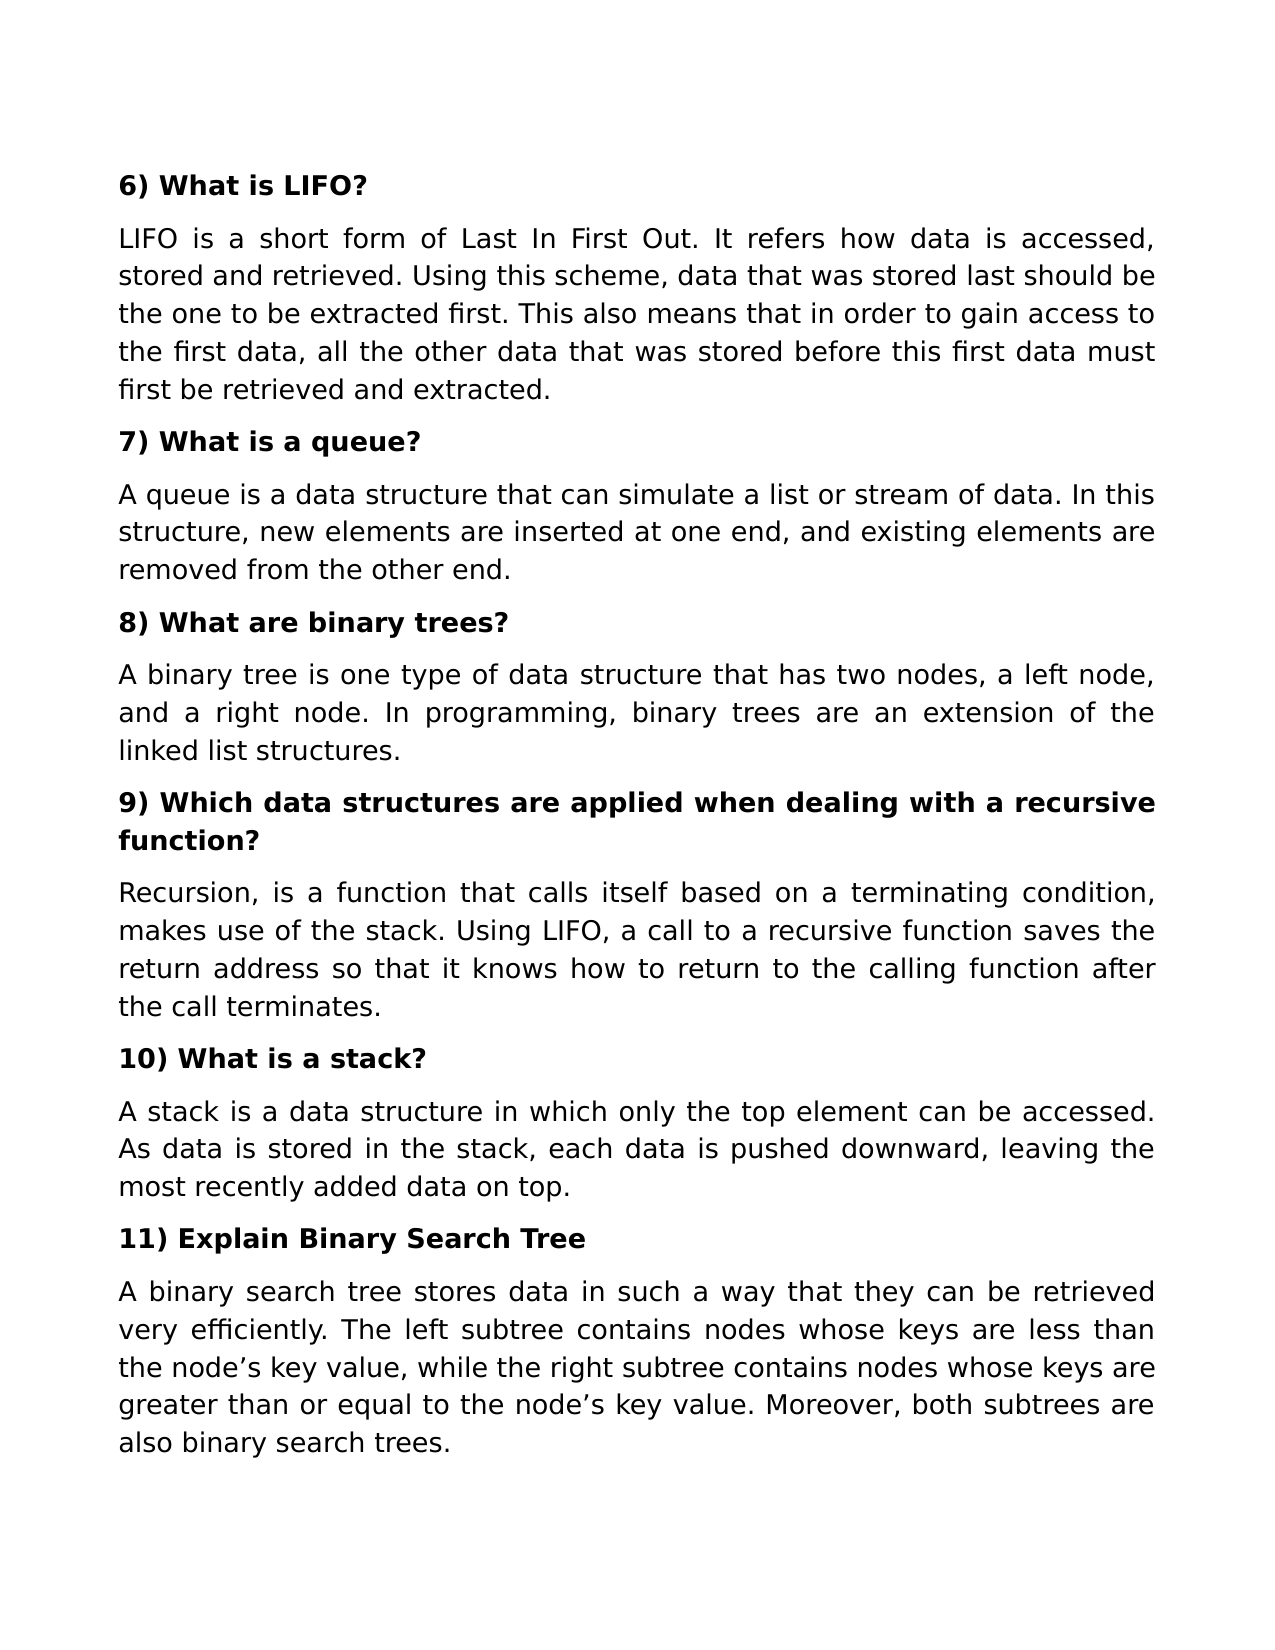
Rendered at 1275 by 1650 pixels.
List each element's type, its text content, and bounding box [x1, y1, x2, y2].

text 11) Explain Binary Search Tree [118, 1224, 1157, 1255]
text A binary tree is one type of data structure that has two nodes, a left node, and a right node. In programming, binary trees are an extension of the linked list structures. [118, 659, 1157, 767]
text A stack is a data structure in which only the top element can be accessed. As data is stored in the stack, each data is pushed downward, leaving the most recently added data on top. [118, 1096, 1157, 1203]
text A binary search tree stores data in such a way that they can be retrieved very efficiently. The left subtree contains nodes whose keys are less than the node’s key value, while the right subtree contains nodes whose keys are greater than or equal to the node’s key value. Moreover, both subtrees are also binary search trees. [118, 1276, 1157, 1459]
text 10) What is a stack? [118, 1043, 1157, 1075]
text 8) What are binary trees? [118, 607, 1157, 638]
text 7) What is a queue? [118, 427, 1157, 458]
text A queue is a data structure that can simulate a list or stream of data. In this structure, new elements are inserted at one end, and existing elements are removed from the other end. [118, 479, 1157, 586]
text LIFO is a short form of Last In First Out. It refers how data is accessed, stored and retrieved. Using this scheme, data that was stored last should be the one to be extracted first. This also means that in order to gain access to the first data, all the other data that was stored before this first data must first be retrieved and extracted. [118, 223, 1157, 406]
text 9) Which data structures are applied when dealing with a recursive function? [118, 787, 1157, 857]
text 6) What is LIFO? [118, 171, 1157, 202]
text Recursion, is a function that calls itself based on a terminating condition, makes use of the stack. Using LIFO, a call to a recursive function saves the return address so that it knows how to return to the calling function after the call terminates. [118, 878, 1157, 1023]
